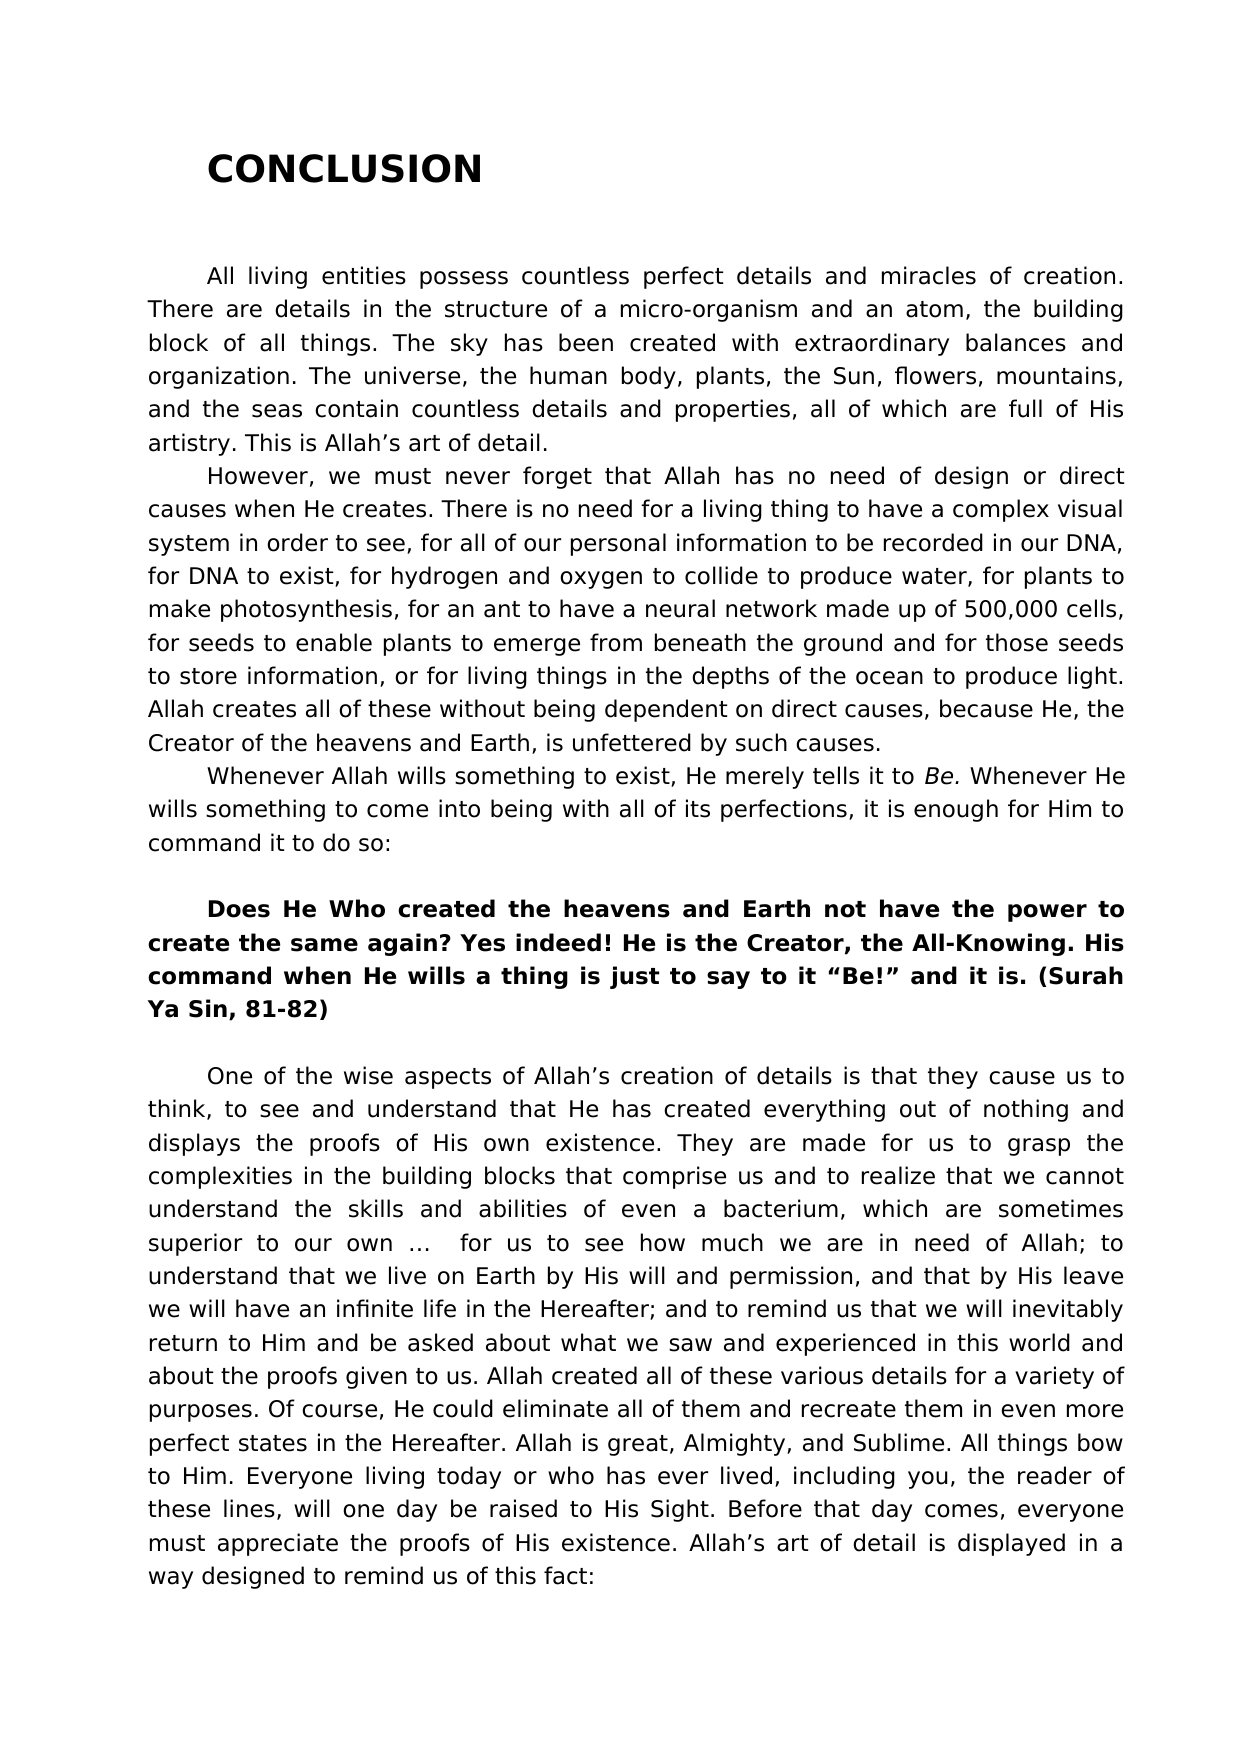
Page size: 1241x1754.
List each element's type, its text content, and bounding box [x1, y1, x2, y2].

text One of the wise aspects of Allah’s creation of details is that they cause us to think, to see and understand that He has created everything out of nothing and displays the proofs of His own existence. They are made for us to grasp the complexities in the building blocks that comprise us and to realize that we cannot understand the skills and abilities of even a bacterium, which are sometimes superior to our own … for us to see how much we are in need of Allah; to understand that we live on Earth by His will and permission, and that by His leave we will have an infinite life in the Hereafter; and to remind us that we will inevitably return to Him and be asked about what we saw and experienced in this world and about the proofs given to us. Allah created all of these various details for a variety of purposes. Of course, He could eliminate all of them and recreate them in even more perfect states in the Hereafter. Allah is great, Almighty, and Sublime. All things bow to Him. Everyone living today or who has ever lived, including you, the reader of these lines, will one day be raised to His Sight. Before that day comes, everyone must appreciate the proofs of His existence. Allah’s art of detail is displayed in a way designed to remind us of this fact: [148, 1058, 1126, 1591]
text Does He Who created the heavens and Earth not have the power to create the same again? Yes indeed! He is the Creator, the All-Knowing. His command when He wills a thing is just to say to it “Be!” and it is. (Surah Ya Sin, 81-82) [148, 891, 1126, 1024]
text All living entities possess countless perfect details and miracles of creation. There are details in the structure of a micro-organism and an atom, the building block of all things. The sky has been created with extraordinary balances and organization. The universe, the human body, plants, the Sun, flowers, mountains, and the seas contain countless details and properties, all of which are full of His artistry. This is Allah’s art of detail. [148, 258, 1126, 458]
text Whenever Allah wills something to exist, He merely tells it to Be. Whenever He wills something to come into being with all of its perfections, it is enough for Him to command it to do so: [148, 758, 1126, 858]
text However, we must never forget that Allah has no need of design or direct causes when He creates. There is no need for a living thing to have a complex visual system in order to see, for all of our personal information to be recorded in our DNA, for DNA to exist, for hydrogen and oxygen to collide to produce water, for plants to make photosynthesis, for an ant to have a neural network made up of 500,000 cells, for seeds to enable plants to emerge from beneath the ground and for those seeds to store information, or for living things in the depths of the ocean to produce light. Allah creates all of these without being dependent on direct causes, because He, the Creator of the heavens and Earth, is unfettered by such causes. [148, 458, 1126, 758]
text CONCLUSION [148, 148, 1126, 191]
